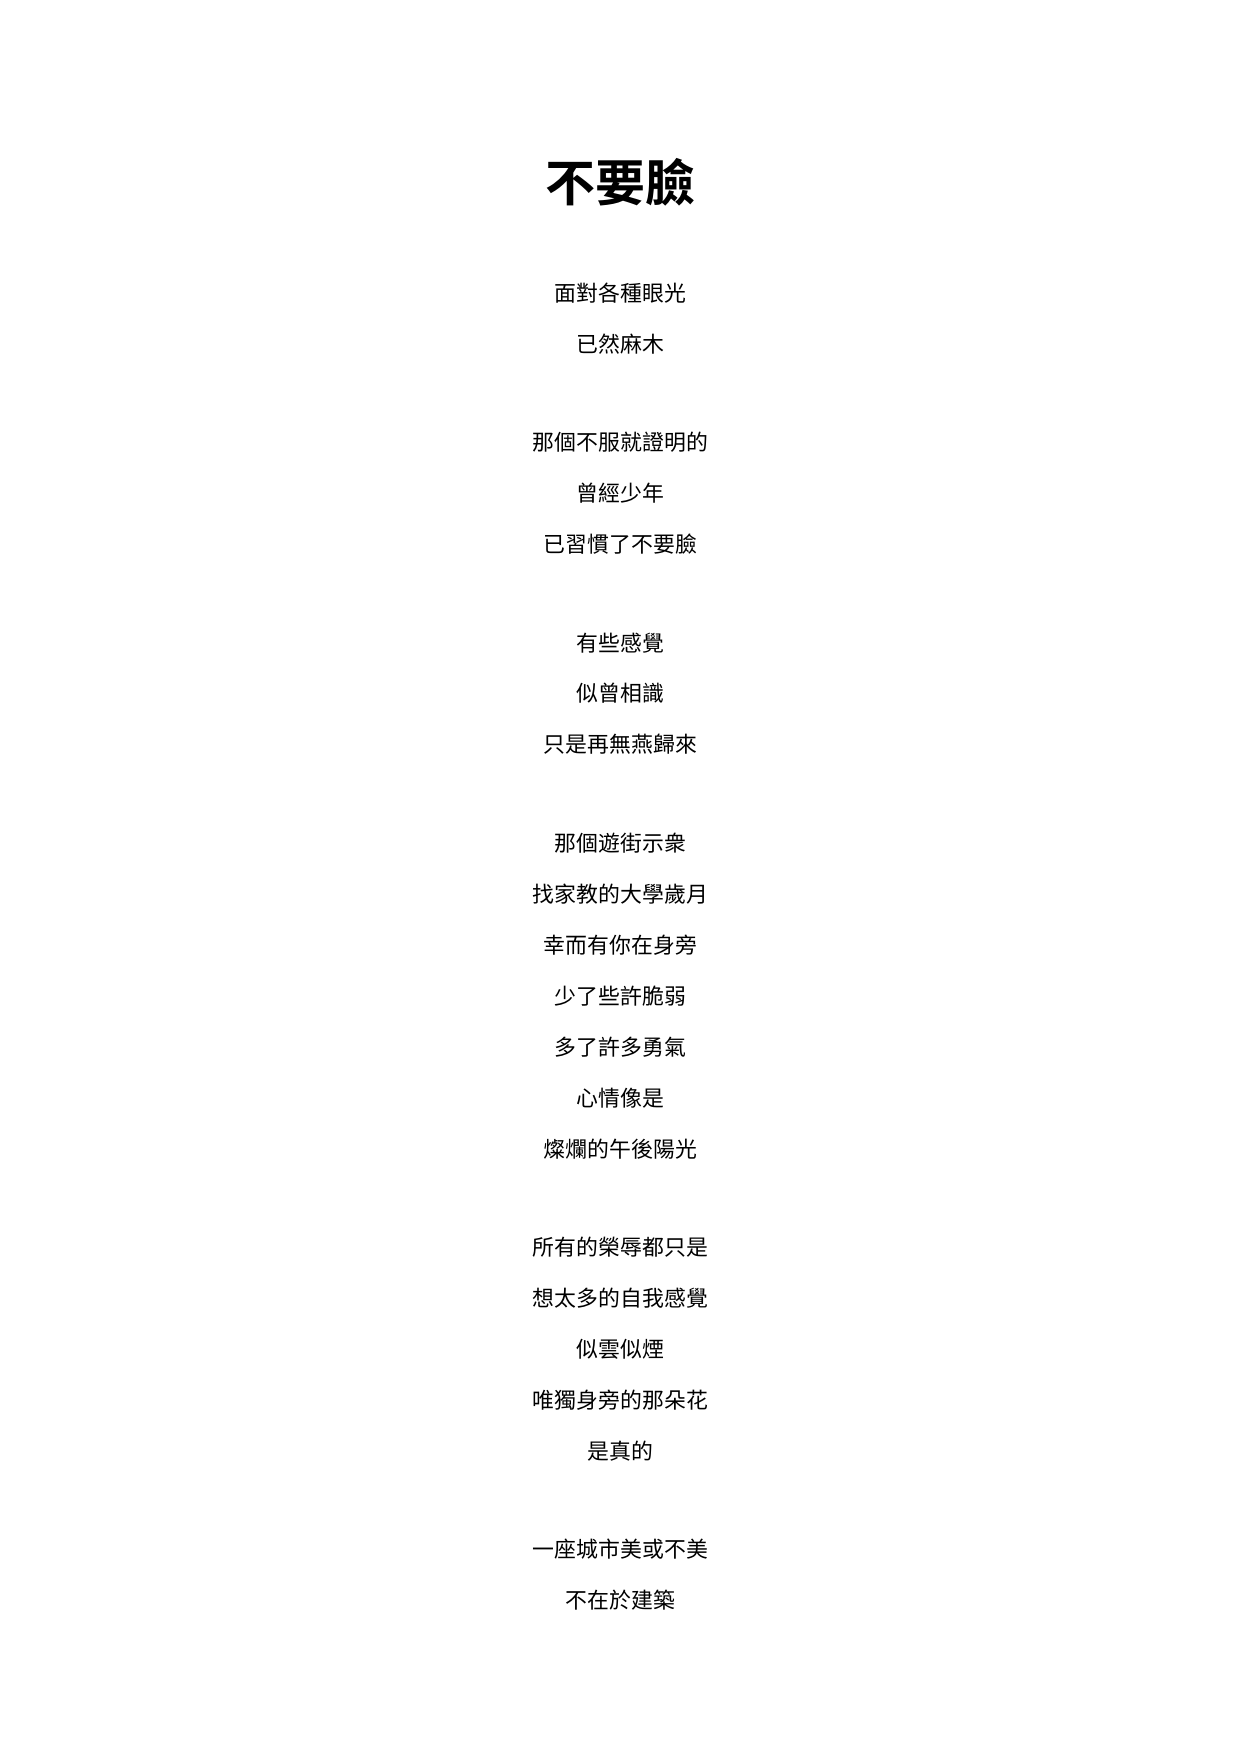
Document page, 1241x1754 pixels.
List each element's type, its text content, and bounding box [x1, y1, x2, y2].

text 找家教的大學歲月 [118, 877, 1122, 908]
text 多了許多勇氣 [118, 1030, 1122, 1061]
text 曾經少年 [118, 476, 1122, 508]
text 少了些許脆弱 [118, 979, 1122, 1010]
text 似曾相識 [118, 676, 1122, 708]
text 一座城市美或不美 [118, 1532, 1122, 1564]
text 面對各種眼光 [118, 276, 1122, 307]
subtitle 不要臉 [118, 143, 1122, 216]
text 燦爛的午後陽光 [118, 1132, 1122, 1163]
text 已習慣了不要臉 [118, 527, 1122, 559]
text 那個不服就證明的 [118, 425, 1122, 457]
text 心情像是 [118, 1081, 1122, 1112]
text 只是再無燕歸來 [118, 727, 1122, 759]
text 已然麻木 [118, 327, 1122, 358]
text 不在於建築 [118, 1583, 1122, 1615]
text 唯獨身旁的那朵花 [118, 1383, 1122, 1414]
text 所有的榮辱都只是 [118, 1230, 1122, 1262]
text 幸而有你在身旁 [118, 928, 1122, 959]
text 有些感覺 [118, 626, 1122, 657]
text 是真的 [118, 1434, 1122, 1466]
text 似雲似煙 [118, 1332, 1122, 1364]
text 想太多的自我感覺 [118, 1281, 1122, 1313]
text 那個遊街示衆 [118, 826, 1122, 858]
